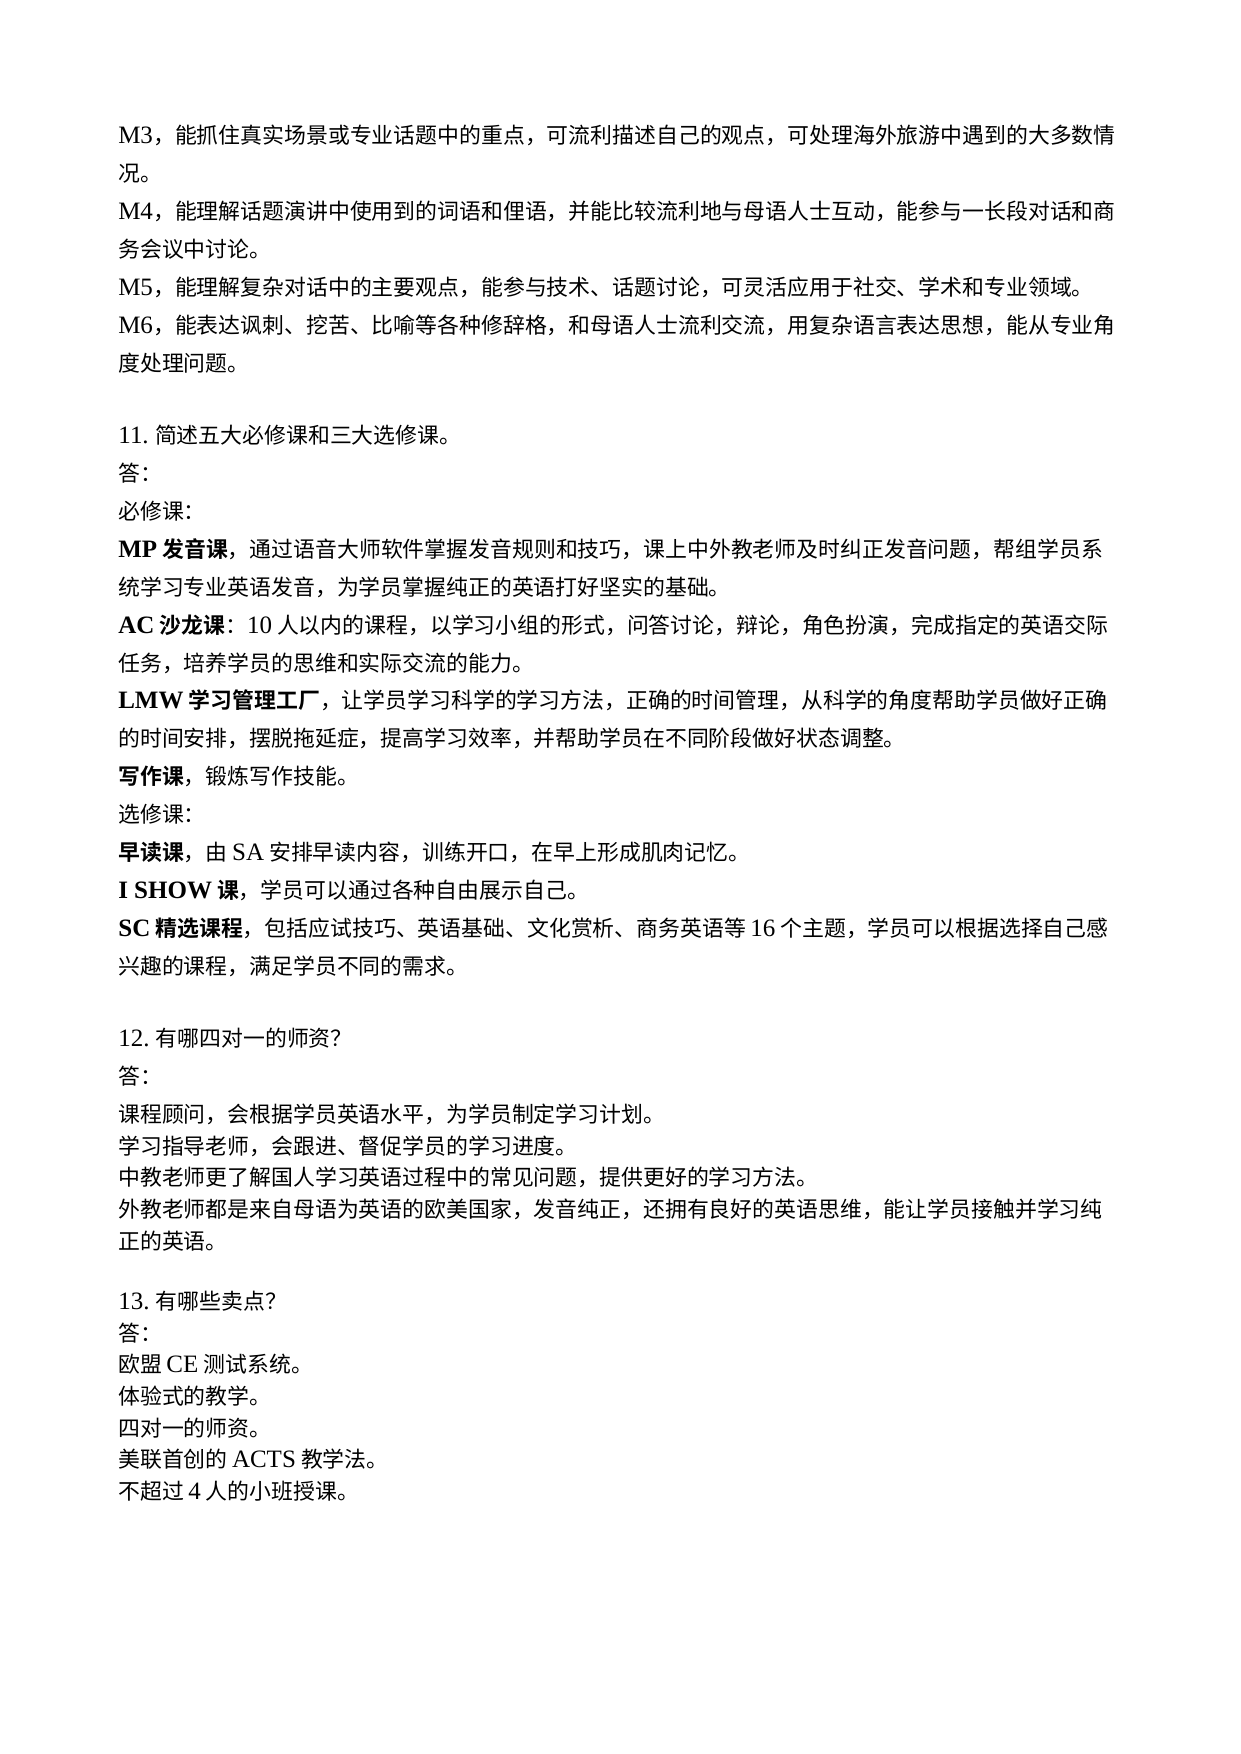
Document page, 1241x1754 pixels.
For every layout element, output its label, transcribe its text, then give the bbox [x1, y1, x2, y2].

text AC沙龙课：10人以内的课程，以学习小组的形式，问答讨论，辩论，角色扮演，完成指定的英语交际任务，培养学员的思维和实际交流的能力。 [118, 608, 1122, 677]
text 答： [118, 1316, 1122, 1347]
text 答： [118, 1059, 1122, 1091]
text 四对一的师资。 [118, 1411, 1122, 1442]
text 课程顾问，会根据学员英语水平，为学员制定学习计划。 [118, 1097, 1122, 1129]
text 不超过4人的小班授课。 [118, 1474, 1122, 1506]
text M3，能抓住真实场景或专业话题中的重点，可流利描述自己的观点，可处理海外旅游中遇到的大多数情况。 [118, 118, 1122, 188]
text SC精选课程，包括应试技巧、英语基础、文化赏析、商务英语等16个主题，学员可以根据选择自己感兴趣的课程，满足学员不同的需求。 [118, 911, 1122, 981]
text 必修课： [118, 494, 1122, 526]
text 欧盟CE测试系统。 [118, 1347, 1122, 1379]
text 学习指导老师，会跟进、督促学员的学习进度。 [118, 1129, 1122, 1160]
text 美联首创的ACTS教学法。 [118, 1442, 1122, 1474]
text M5，能理解复杂对话中的主要观点，能参与技术、话题讨论，可灵活应用于社交、学术和专业领域。 [118, 270, 1122, 301]
text M6，能表达讽刺、挖苦、比喻等各种修辞格，和母语人士流利交流，用复杂语言表达思想，能从专业角度处理问题。 [118, 308, 1122, 377]
text 中教老师更了解国人学习英语过程中的常见问题，提供更好的学习方法。 [118, 1160, 1122, 1192]
text 早读课，由SA安排早读内容，训练开口，在早上形成肌肉记忆。 [118, 835, 1122, 867]
text MP发音课，通过语音大师软件掌握发音规则和技巧，课上中外教老师及时纠正发音问题，帮组学员系统学习专业英语发音，为学员掌握纯正的英语打好坚实的基础。 [118, 532, 1122, 601]
text 13. 有哪些卖点？ [118, 1284, 1122, 1316]
text 选修课： [118, 797, 1122, 829]
text 体验式的教学。 [118, 1379, 1122, 1411]
text M4，能理解话题演讲中使用到的词语和俚语，并能比较流利地与母语人士互动，能参与一长段对话和商务会议中讨论。 [118, 194, 1122, 263]
text 11. 简述五大必修课和三大选修课。 [118, 418, 1122, 450]
text 写作课，锻炼写作技能。 [118, 759, 1122, 791]
text 外教老师都是来自母语为英语的欧美国家，发音纯正，还拥有良好的英语思维，能让学员接触并学习纯正的英语。 [118, 1192, 1122, 1255]
text I SHOW课，学员可以通过各种自由展示自己。 [118, 873, 1122, 905]
text 答： [118, 456, 1122, 488]
text 12. 有哪四对一的师资？ [118, 1021, 1122, 1053]
text LMW学习管理工厂，让学员学习科学的学习方法，正确的时间管理，从科学的角度帮助学员做好正确的时间安排，摆脱拖延症，提高学习效率，并帮助学员在不同阶段做好状态调整。 [118, 683, 1122, 753]
